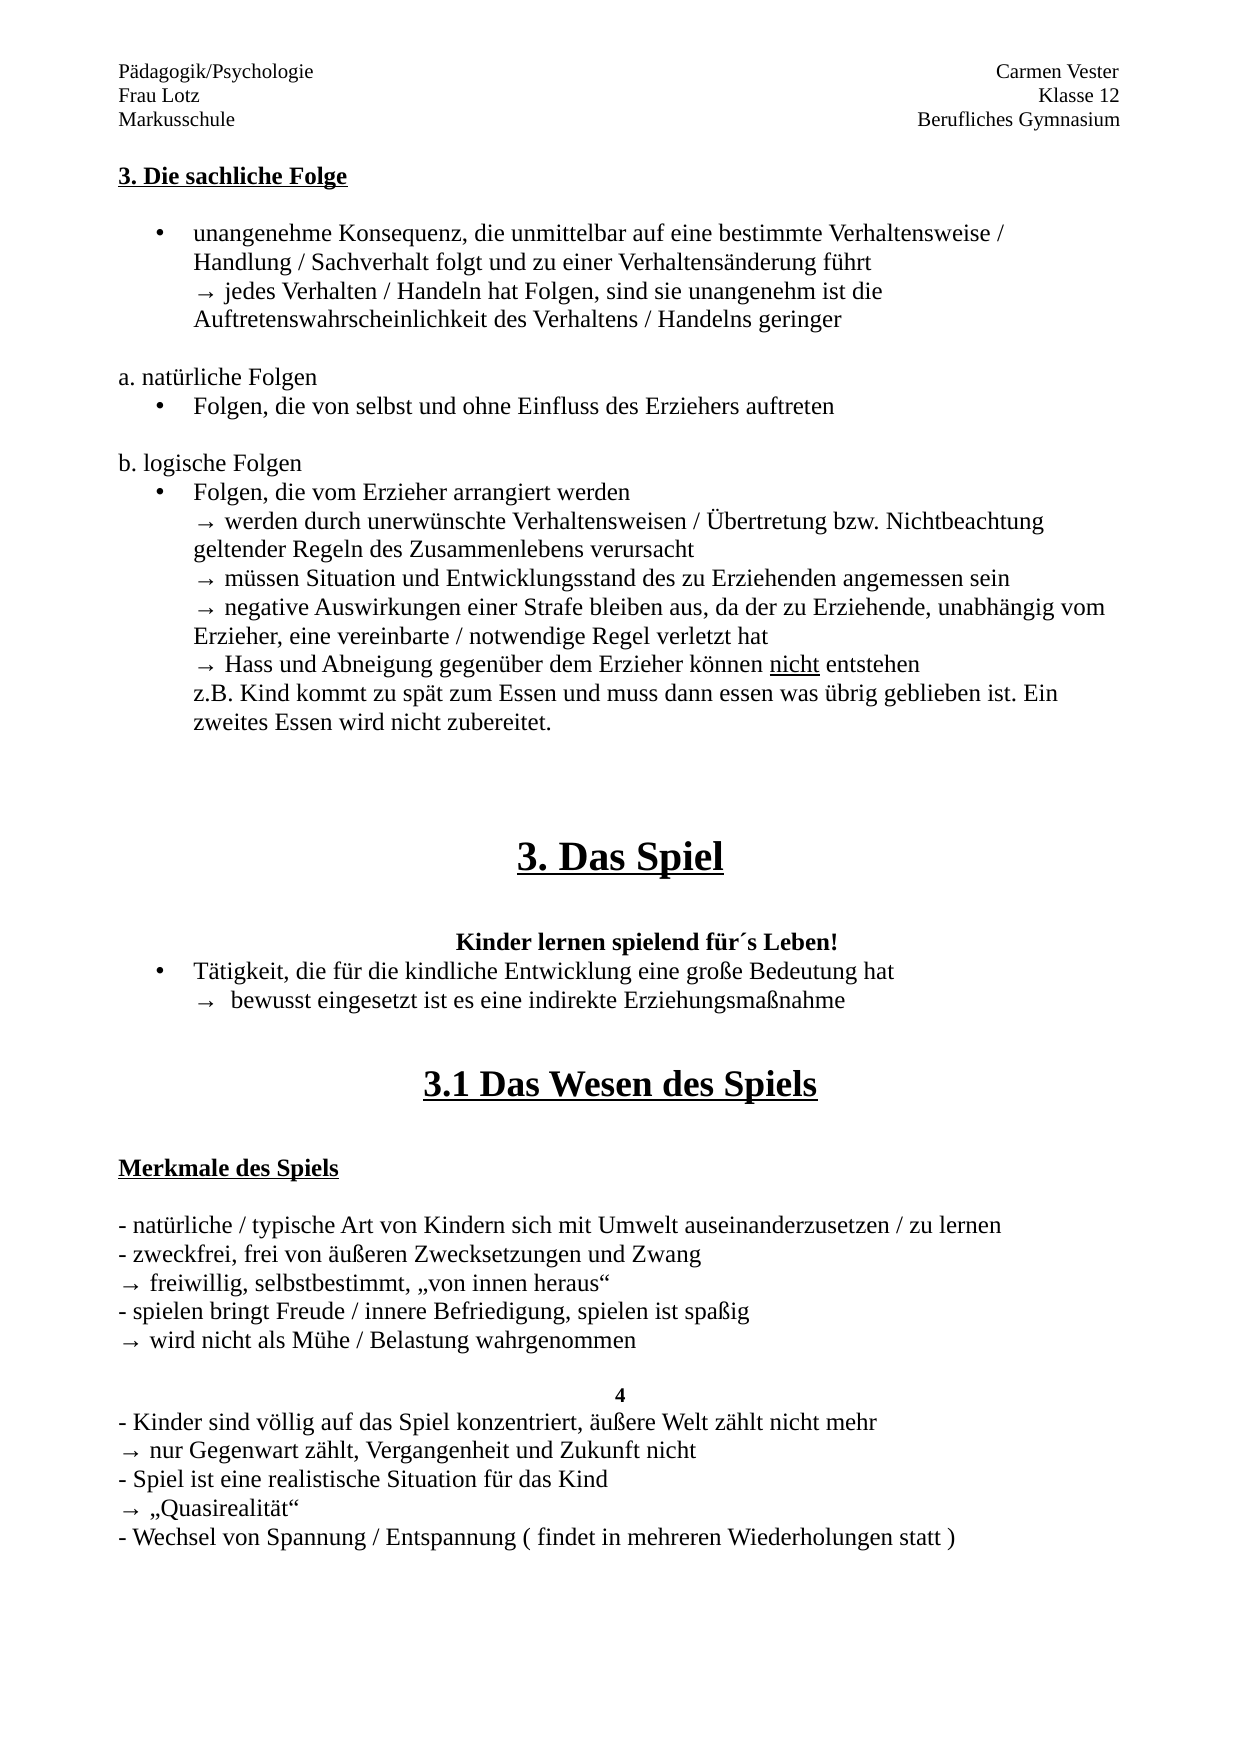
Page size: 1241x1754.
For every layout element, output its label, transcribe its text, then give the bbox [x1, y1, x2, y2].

text Merkmale des Spiels [118, 1153, 1122, 1181]
text - spielen bringt Freude / innere Befriedigung, spielen ist spaßig [118, 1296, 1122, 1325]
text - Spiel ist eine realistische Situation für das Kind [118, 1464, 1122, 1493]
text b. logische Folgen [118, 448, 1122, 477]
list → müssen Situation und Entwicklungsstand des zu Erziehenden angemessen sein [156, 563, 1122, 592]
list Folgen, die vom Erzieher arrangiert werden [156, 477, 1122, 506]
text - zweckfrei, frei von äußeren Zwecksetzungen und Zwang [118, 1239, 1122, 1268]
list → werden durch unerwünschte Verhaltensweisen / Übertretung bzw. Nichtbeachtung geltender Regeln des Zusammenlebens verursacht [156, 506, 1122, 563]
list Folgen, die von selbst und ohne Einfluss des Erziehers auftreten [156, 391, 1122, 419]
list Kinder lernen spielend für´s Leben! [156, 927, 1122, 956]
text 3. Das Spiel [118, 832, 1122, 879]
list z.B. Kind kommt zu spät zum Essen und muss dann essen was übrig geblieben ist. Ein zweites Essen wird nicht zubereitet. [156, 678, 1122, 736]
text → wird nicht als Mühe / Belastung wahrgenommen [118, 1325, 1122, 1354]
text - natürliche / typische Art von Kindern sich mit Umwelt auseinanderzusetzen / zu lernen [118, 1210, 1122, 1239]
list → jedes Verhalten / Handeln hat Folgen, sind sie unangenehm ist die Auftretenswahrscheinlichkeit des Verhaltens / Handelns geringer [156, 276, 1122, 333]
list Tätigkeit, die für die kindliche Entwicklung eine große Bedeutung hat [156, 956, 1122, 985]
text 3. Die sachliche Folge [118, 161, 1122, 189]
text 4 [118, 1383, 1122, 1407]
list → Hass und Abneigung gegenüber dem Erzieher können nicht entstehen [156, 649, 1122, 678]
list → negative Auswirkungen einer Strafe bleiben aus, da der zu Erziehende, unabhängig vom Erzieher, eine vereinbarte / notwendige Regel verletzt hat [156, 592, 1122, 649]
text - Wechsel von Spannung / Entspannung ( findet in mehreren Wiederholungen statt ) [118, 1522, 1122, 1550]
list → bewusst eingesetzt ist es eine indirekte Erziehungsmaßnahme [156, 985, 1122, 1014]
text - Kinder sind völlig auf das Spiel konzentriert, äußere Welt zählt nicht mehr [118, 1407, 1122, 1435]
text 3.1 Das Wesen des Spiels [118, 1062, 1122, 1105]
list unangenehme Konsequenz, die unmittelbar auf eine bestimmte Verhaltensweise / Handlung / Sachverhalt folgt und zu einer Verhaltensänderung führt [156, 218, 1122, 276]
text a. natürliche Folgen [118, 362, 1122, 391]
text → „Quasirealität“ [118, 1493, 1122, 1522]
text → freiwillig, selbstbestimmt, „von innen heraus“ [118, 1268, 1122, 1296]
text → nur Gegenwart zählt, Vergangenheit und Zukunft nicht [118, 1435, 1122, 1464]
